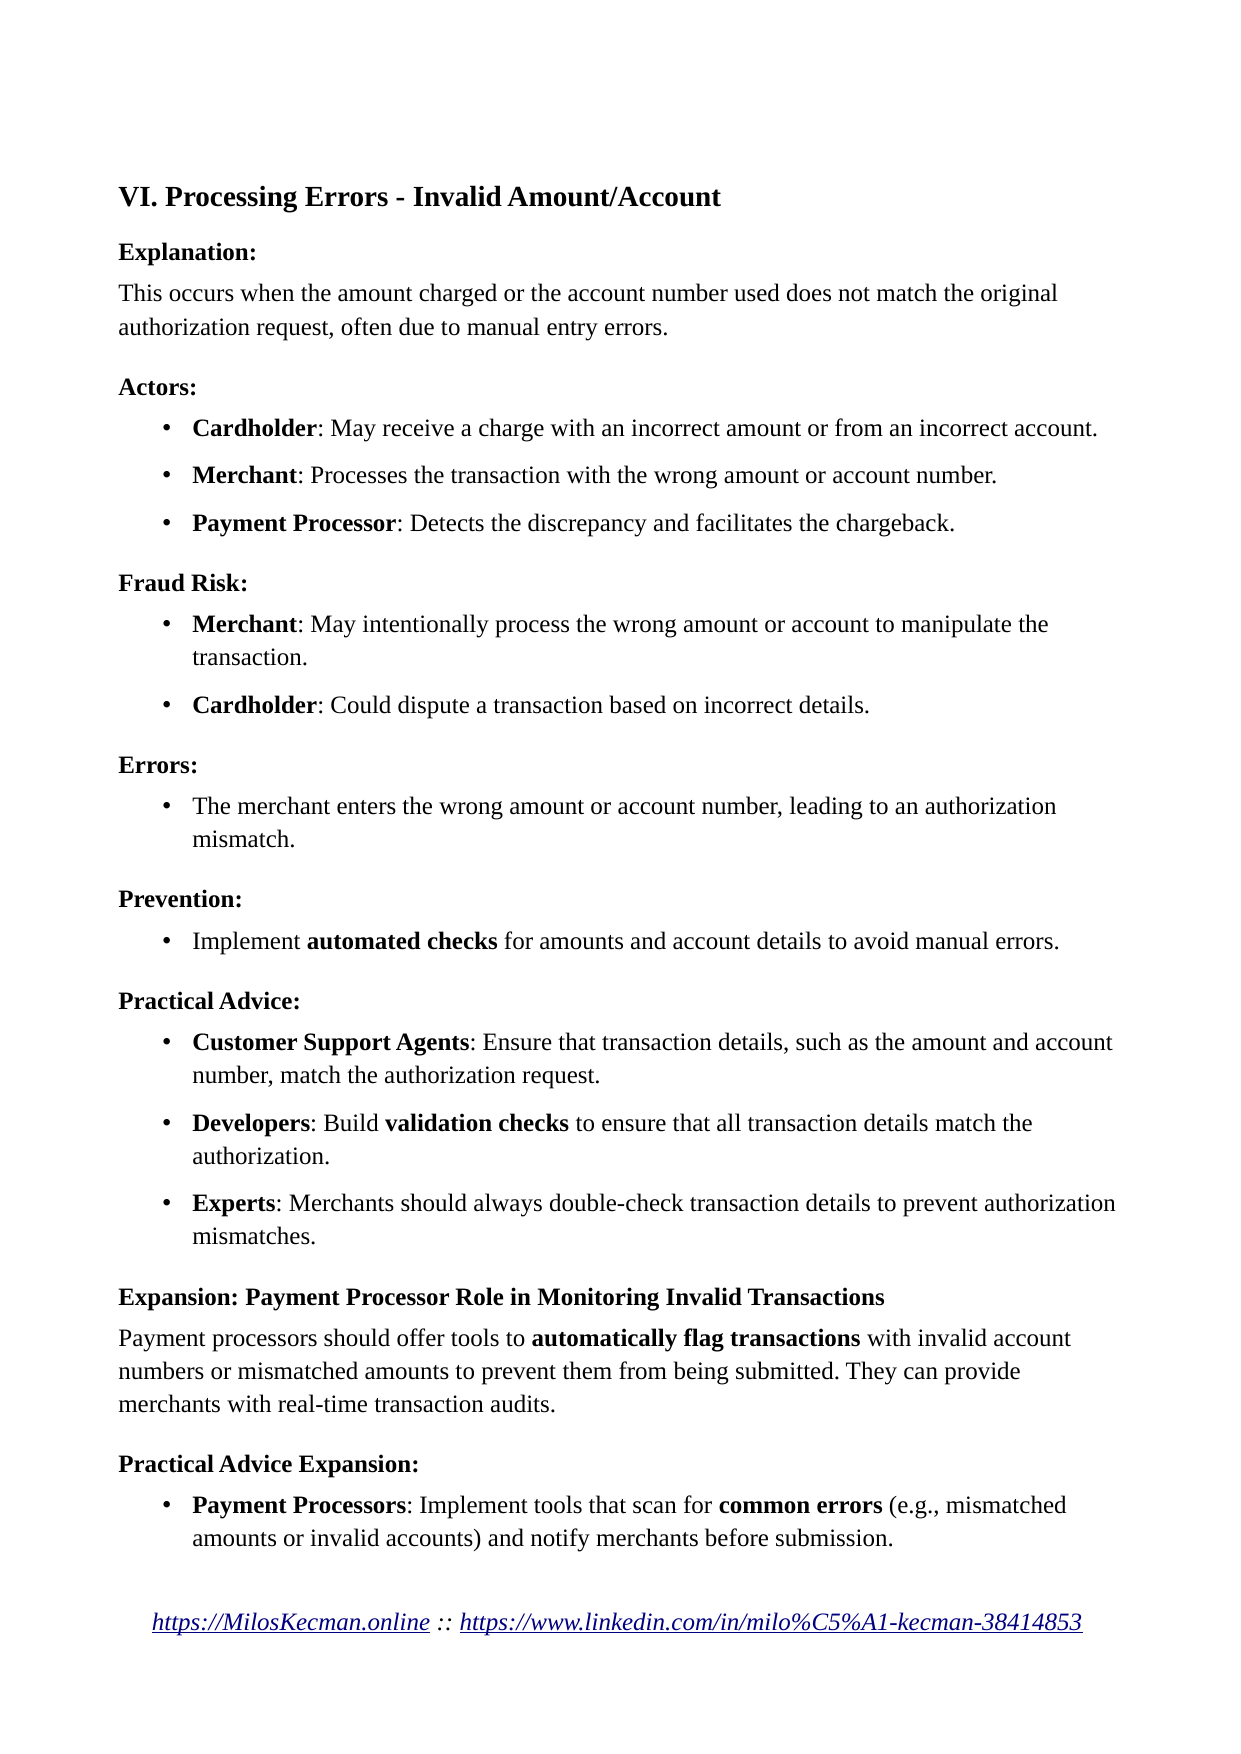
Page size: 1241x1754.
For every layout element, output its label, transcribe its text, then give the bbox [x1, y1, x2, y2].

list Cardholder: May receive a charge with an incorrect amount or from an incorrect account. [162, 413, 1122, 442]
subtitle Explanation: [118, 237, 1122, 266]
list Customer Support Agents: Ensure that transaction details, such as the amount and account number, match the authorization request. [162, 1027, 1122, 1089]
subtitle Practical Advice: [118, 986, 1122, 1015]
list Experts: Merchants should always double-check transaction details to prevent authorization mismatches. [162, 1188, 1122, 1250]
list Merchant: May intentionally process the wrong amount or account to manipulate the transaction. [162, 609, 1122, 671]
list Payment Processors: Implement tools that scan for common errors (e.g., mismatched amounts or invalid accounts) and notify merchants before submission. [162, 1490, 1122, 1552]
subtitle Actors: [118, 372, 1122, 400]
subtitle Errors: [118, 750, 1122, 779]
list Developers: Build validation checks to ensure that all transaction details match the authorization. [162, 1108, 1122, 1169]
subtitle Fraud Risk: [118, 568, 1122, 597]
subtitle Prevention: [118, 884, 1122, 913]
list Merchant: Processes the transaction with the wrong amount or account number. [162, 461, 1122, 489]
list Implement automated checks for amounts and account details to avoid manual errors. [162, 926, 1122, 954]
subtitle Expansion: Payment Processor Role in Monitoring Invalid Transactions [118, 1282, 1122, 1310]
list Payment Processor: Detects the discrepancy and facilitates the chargeback. [162, 508, 1122, 537]
subtitle Practical Advice Expansion: [118, 1449, 1122, 1478]
subtitle VI. Processing Errors - Invalid Amount/Account [118, 179, 1122, 212]
text This occurs when the amount charged or the account number used does not match the original authorization request, often due to manual entry errors. [118, 278, 1122, 340]
list The merchant enters the wrong amount or account number, leading to an authorization mismatch. [162, 791, 1122, 853]
text Payment processors should offer tools to automatically flag transactions with invalid account numbers or mismatched amounts to prevent them from being submitted. They can provide merchants with real-time transaction audits. [118, 1323, 1122, 1418]
list Cardholder: Could dispute a transaction based on incorrect details. [162, 690, 1122, 719]
